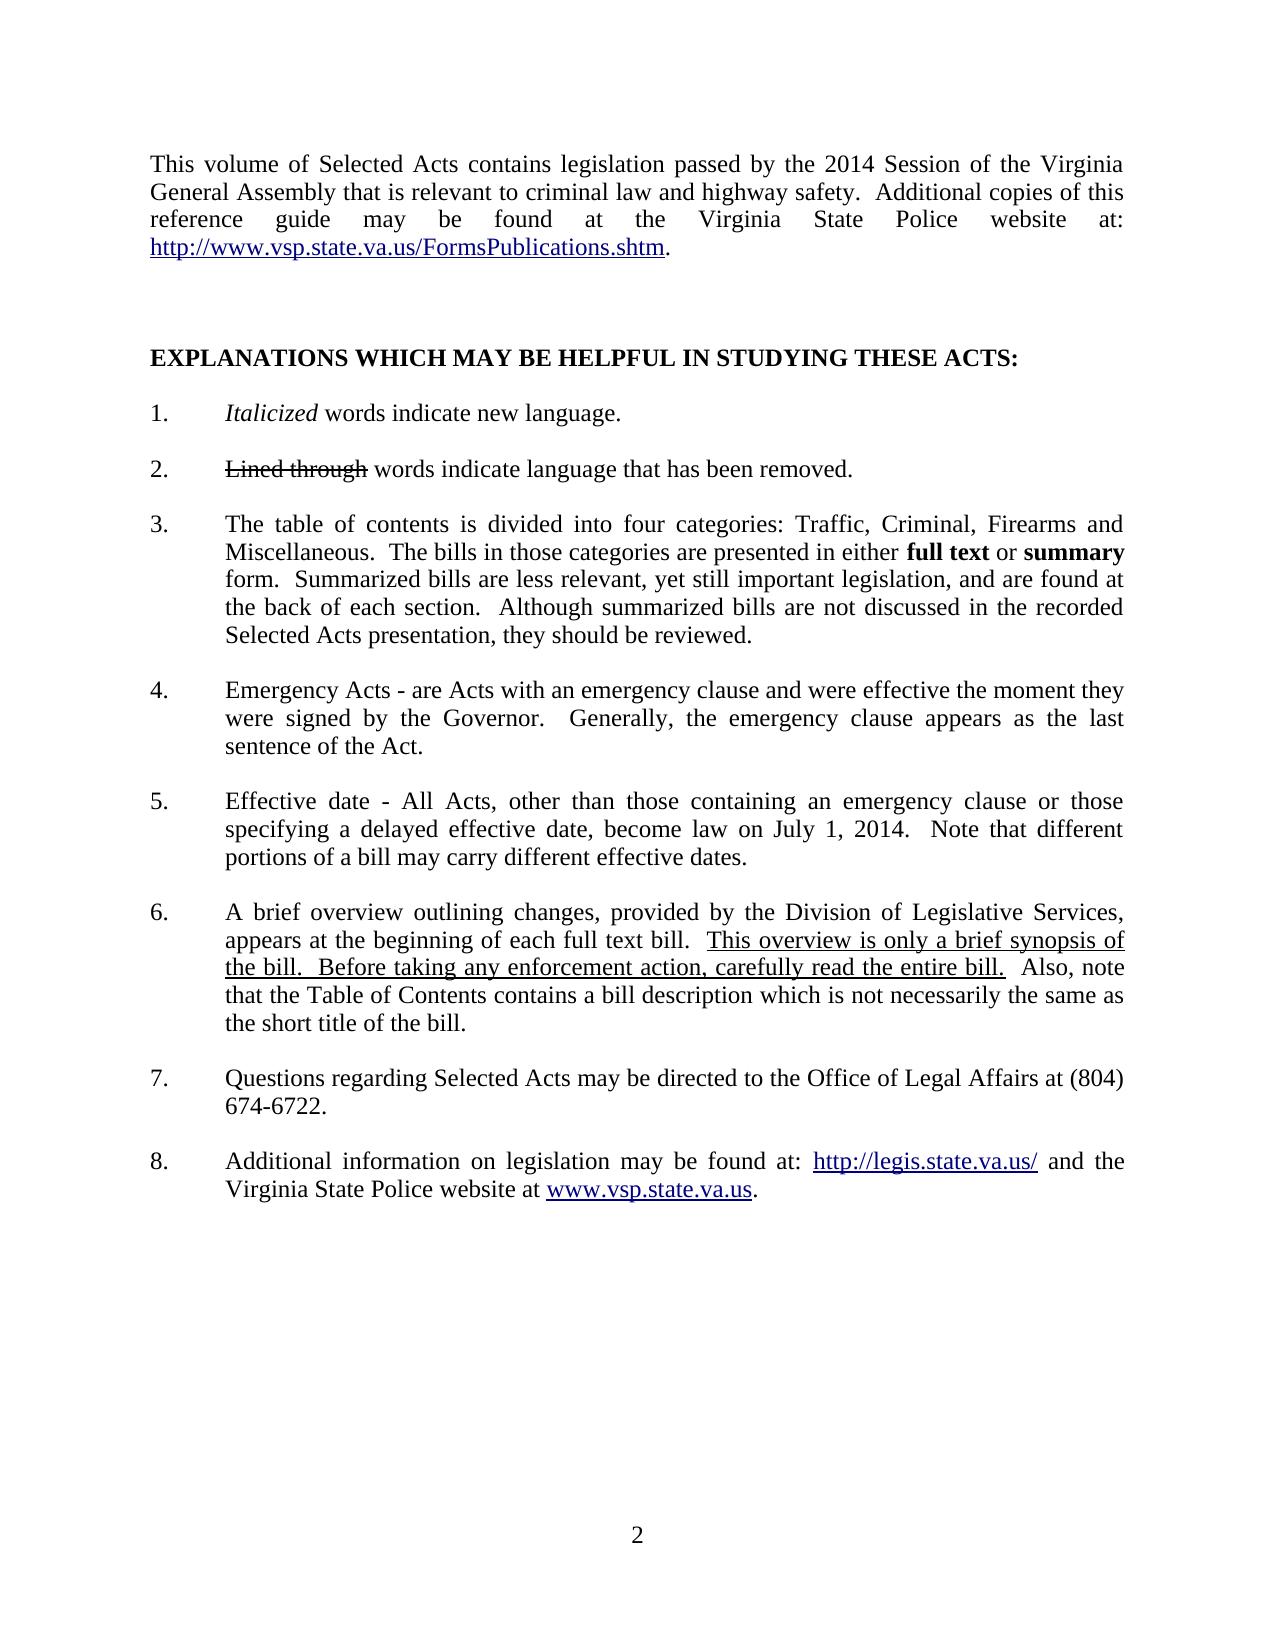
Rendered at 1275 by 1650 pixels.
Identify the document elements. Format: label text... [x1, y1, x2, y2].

text EXPLANATIONS WHICH MAY BE HELPFUL IN STUDYING THESE ACTS: [150, 344, 1125, 372]
text 7. Questions regarding Selected Acts may be directed to the Office of Legal Affairs at (804) 674-6722. [150, 1064, 1125, 1120]
text 5. Effective date - All Acts, other than those containing an emergency clause or those specifying a delayed effective date, become law on July 1, 2014. Note that different portions of a bill may carry different effective dates. [150, 787, 1125, 870]
text 4. Emergency Acts - are Acts with an emergency clause and were effective the moment they were signed by the Governor. Generally, the emergency clause appears as the last sentence of the Act. [150, 676, 1125, 759]
text 6. A brief overview outlining changes, provided by the Division of Legislative Services, appears at the beginning of each full text bill. This overview is only a brief synopsis of the bill. Before taking any enforcement action, carefully read the entire bill. Also, note that the Table of Contents contains a bill description which is not necessarily the same as the short title of the bill. [150, 898, 1125, 1037]
text 8. Additional information on legislation may be found at: http://legis.state.va.us/ and the Virginia State Police website at www.vsp.state.va.us. [150, 1147, 1125, 1203]
text This volume of Selected Acts contains legislation passed by the 2014 Session of the Virginia General Assembly that is relevant to criminal law and highway safety. Additional copies of this reference guide may be found at the Virginia State Police website at: http://www.vsp.state.va.us/FormsPublications.shtm. [150, 150, 1125, 261]
text 1. Italicized words indicate new language. [150, 399, 1125, 427]
text 3. The table of contents is divided into four categories: Traffic, Criminal, Firearms and Miscellaneous. The bills in those categories are presented in either full text or summary form. Summarized bills are less relevant, yet still important legislation, and are found at the back of each section. Although summarized bills are not discussed in the recorded Selected Acts presentation, they should be reviewed. [150, 510, 1125, 649]
text 2. Lined through words indicate language that has been removed. [150, 455, 1125, 482]
